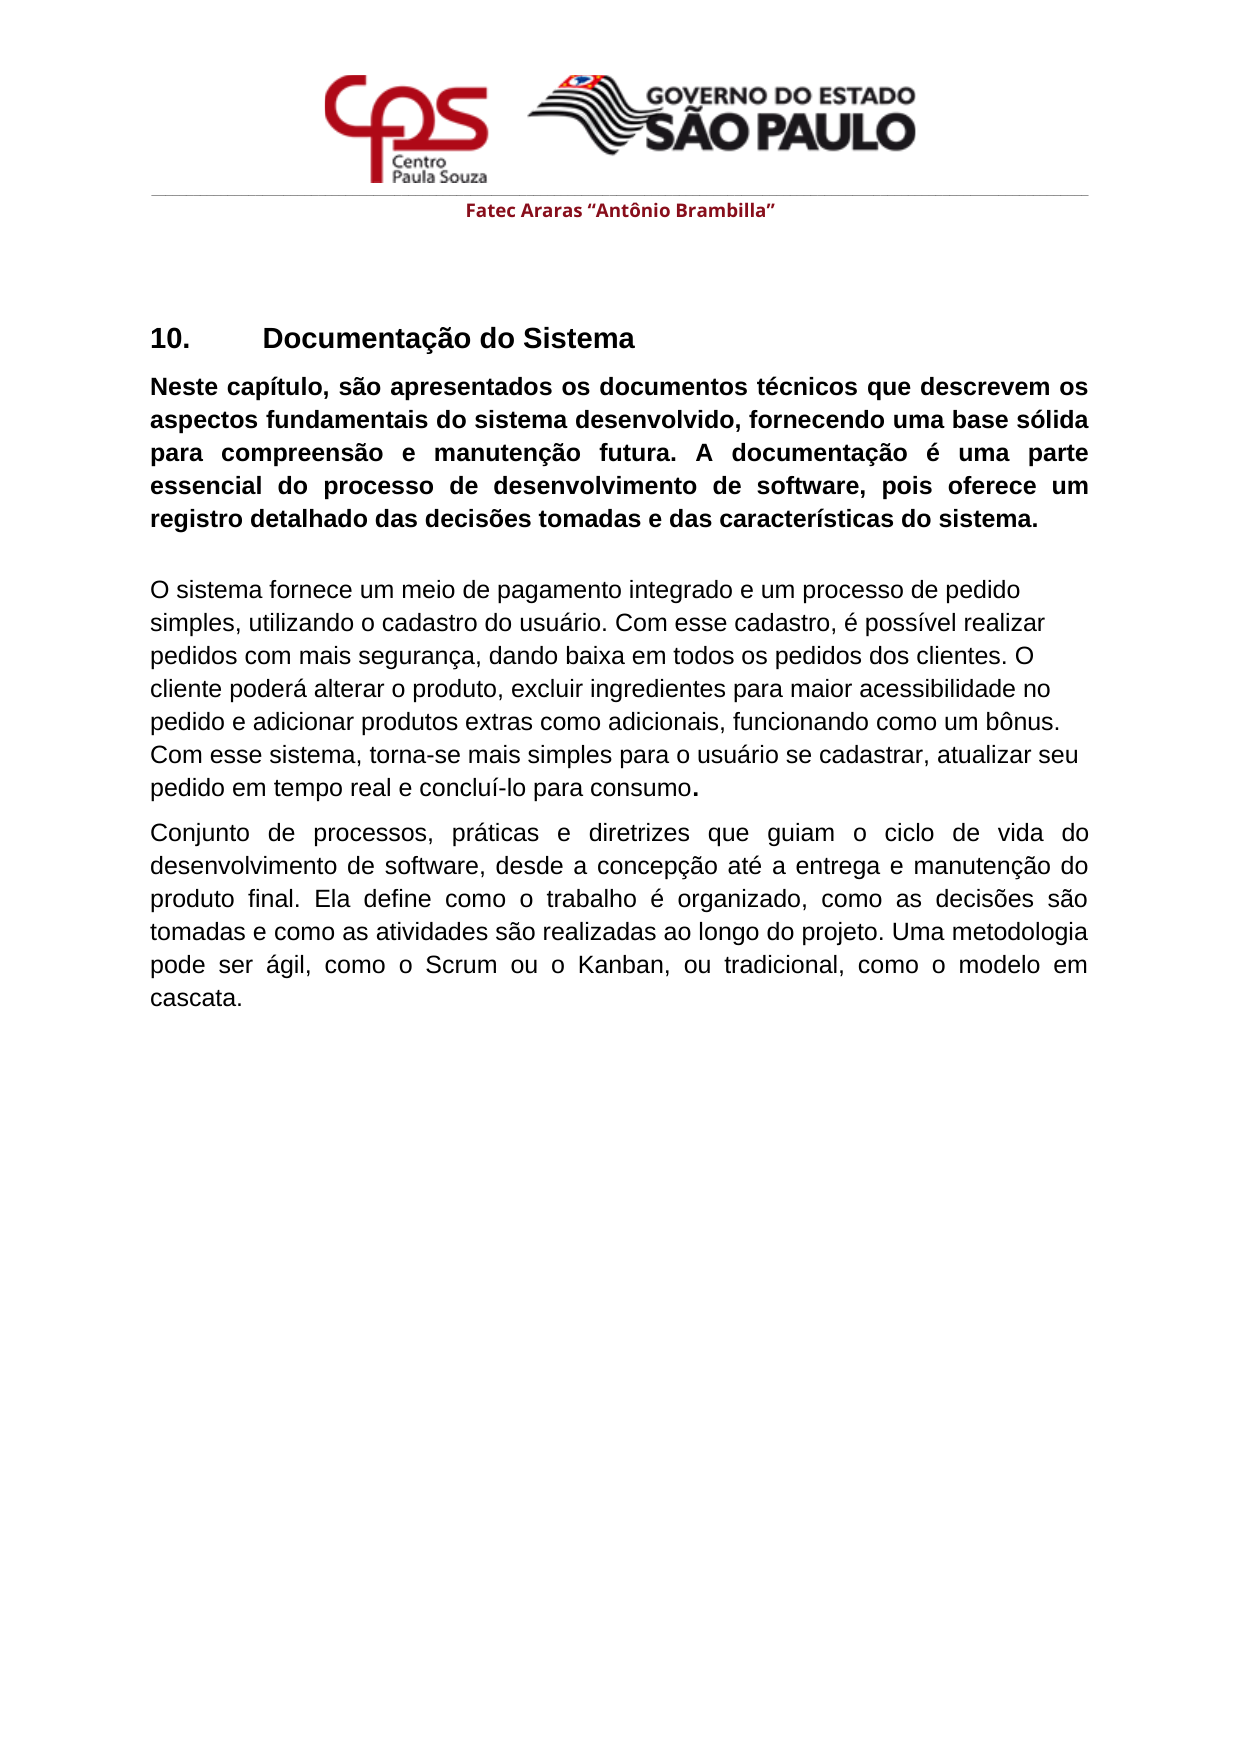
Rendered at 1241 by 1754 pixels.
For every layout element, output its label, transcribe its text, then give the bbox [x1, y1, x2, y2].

text Neste capítulo, são apresentados os documentos técnicos que descrevem os aspectos fundamentais do sistema desenvolvido, fornecendo uma base sólida para compreensão e manutenção futura. A documentação é uma parte essencial do processo de desenvolvimento de software, pois oferece um registro detalhado das decisões tomadas e das características do sistema. [150, 372, 1090, 533]
text Conjunto de processos, práticas e diretrizes que guiam o ciclo de vida do desenvolvimento de software, desde a concepção até a entrega e manutenção do produto final. Ela define como o trabalho é organizado, como as decisões são tomadas e como as atividades são realizadas ao longo do projeto. Uma metodologia pode ser ágil, como o Scrum ou o Kanban, ou tradicional, como o modelo em cascata. [150, 818, 1090, 1012]
subtitle Documentação do Sistema [150, 321, 1090, 354]
subtitle O sistema fornece um meio de pagamento integrado e um processo de pedido simples, utilizando o cadastro do usuário. Com esse cadastro, é possível realizar pedidos com mais segurança, dando baixa em todos os pedidos dos clientes. O cliente poderá alterar o produto, excluir ingredientes para maior acessibilidade no pedido e adicionar produtos extras como adicionais, funcionando como um bônus. Com esse sistema, torna-se mais simples para o usuário se cadastrar, atualizar seu pedido em tempo real e concluí-lo para consumo. [150, 574, 1090, 801]
